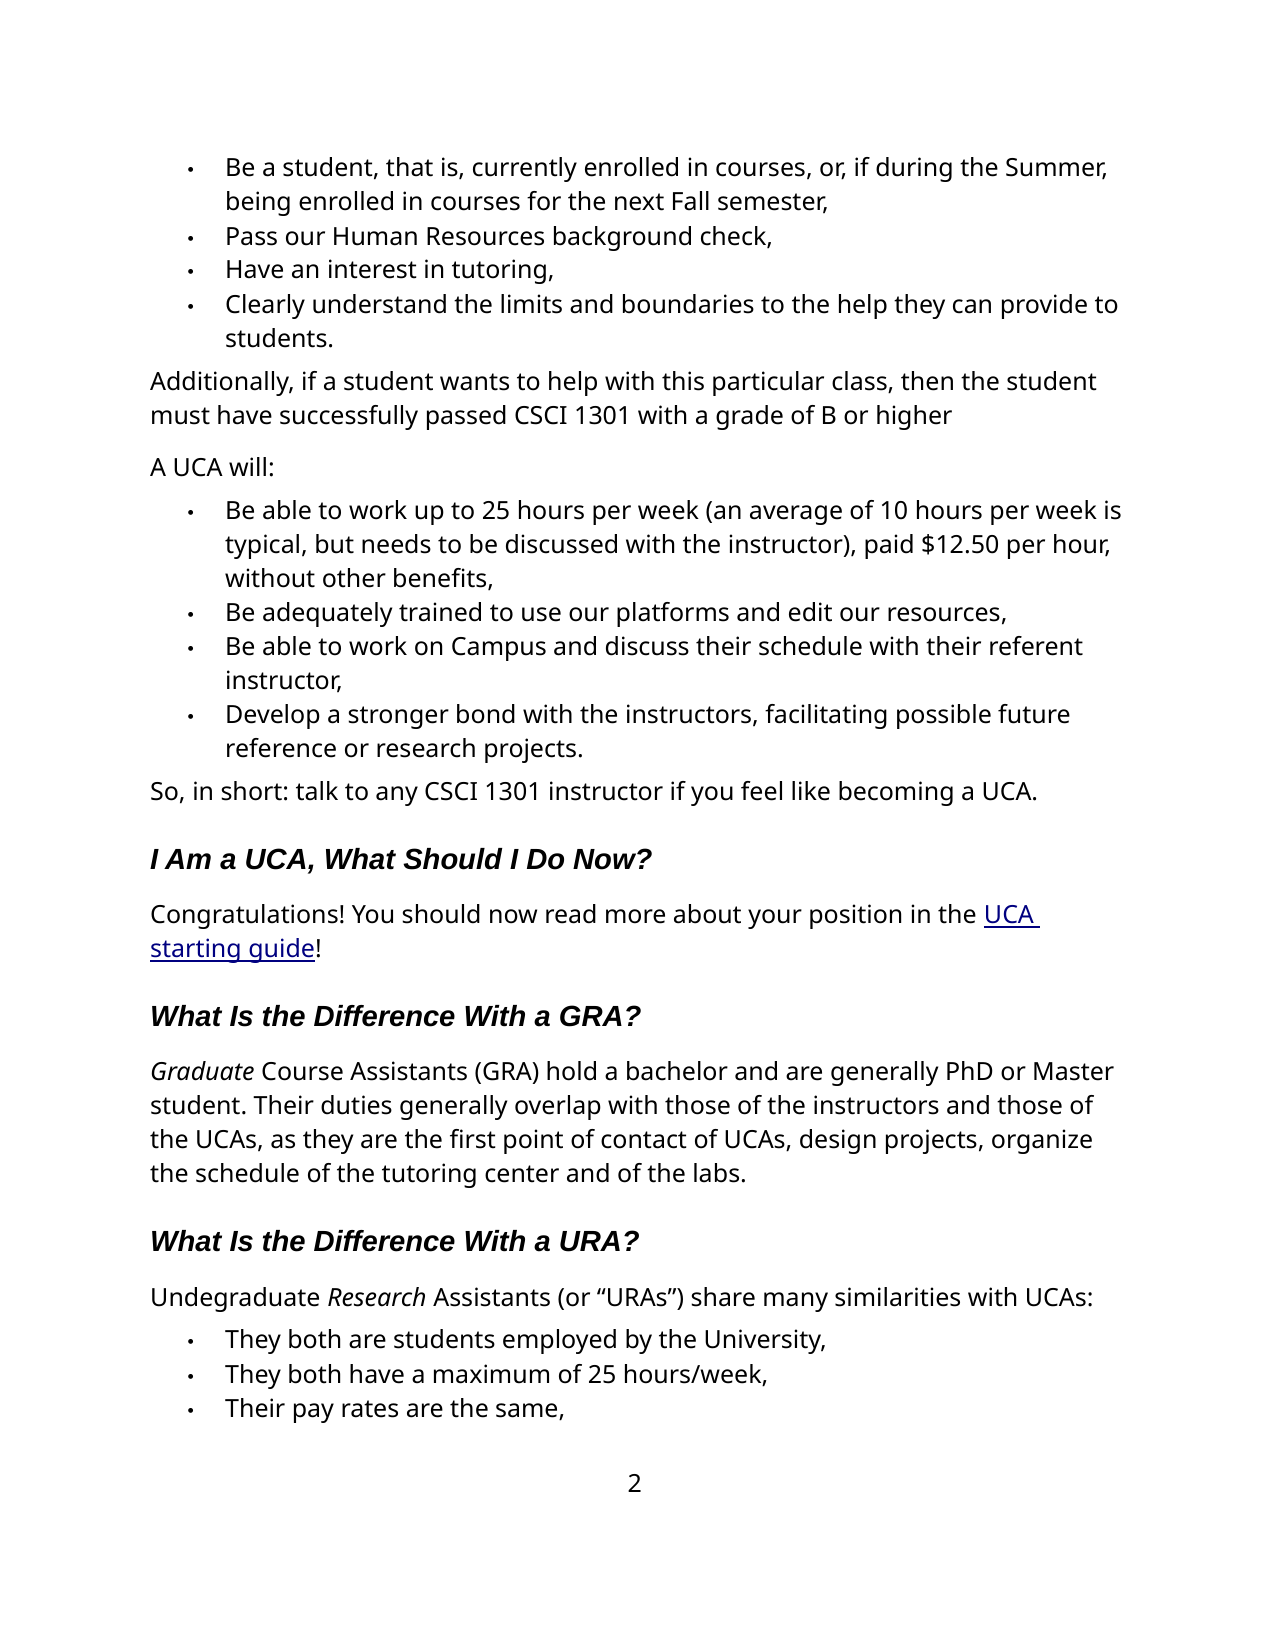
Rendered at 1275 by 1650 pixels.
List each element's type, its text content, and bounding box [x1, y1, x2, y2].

list They both have a maximum of 25 hours/week, [187, 1356, 1125, 1390]
subtitle What Is the Difference With a URA? [150, 1224, 1125, 1258]
list Be adequately trained to use our platforms and edit our resources, [187, 594, 1125, 629]
list They both are students employed by the University, [187, 1322, 1125, 1356]
list Be able to work up to 25 hours per week (an average of 10 hours per week is typical, but needs to be discussed with the instructor), paid $12.50 per hour, without other benefits, [187, 492, 1125, 594]
list Have an interest in tutoring, [187, 252, 1125, 286]
list Be a student, that is, currently enrolled in courses, or, if during the Summer, being enrolled in courses for the next Fall semester, [187, 150, 1125, 218]
text Additionally, if a student wants to help with this particular class, then the student must have successfully passed CSCI 1301 with a grade of B or higher [150, 363, 1125, 431]
text A UCA will: [150, 449, 1125, 483]
list Be able to work on Campus and discuss their schedule with their referent instructor, [187, 629, 1125, 697]
text Undegraduate Research Assistants (or “URAs”) share many similarities with UCAs: [150, 1279, 1125, 1313]
subtitle I Am a UCA, What Should I Do Now? [150, 842, 1125, 875]
text Congratulations! You should now read more about your position in the UCA starting guide! [150, 897, 1125, 965]
list Clearly understand the limits and boundaries to the help they can provide to students. [187, 286, 1125, 354]
text Graduate Course Assistants (GRA) hold a bachelor and are generally PhD or Master student. Their duties generally overlap with those of the instructors and those of the UCAs, as they are the first point of contact of UCAs, design projects, organize the schedule of the tutoring center and of the labs. [150, 1054, 1125, 1190]
list Their pay rates are the same, [187, 1390, 1125, 1424]
list Pass our Human Resources background check, [187, 218, 1125, 252]
list Develop a stronger bond with the instructors, facilitating possible future reference or research projects. [187, 697, 1125, 765]
text So, in short: talk to any CSCI 1301 instructor if you feel like becoming a UCA. [150, 774, 1125, 808]
subtitle What Is the Difference With a GRA? [150, 999, 1125, 1032]
